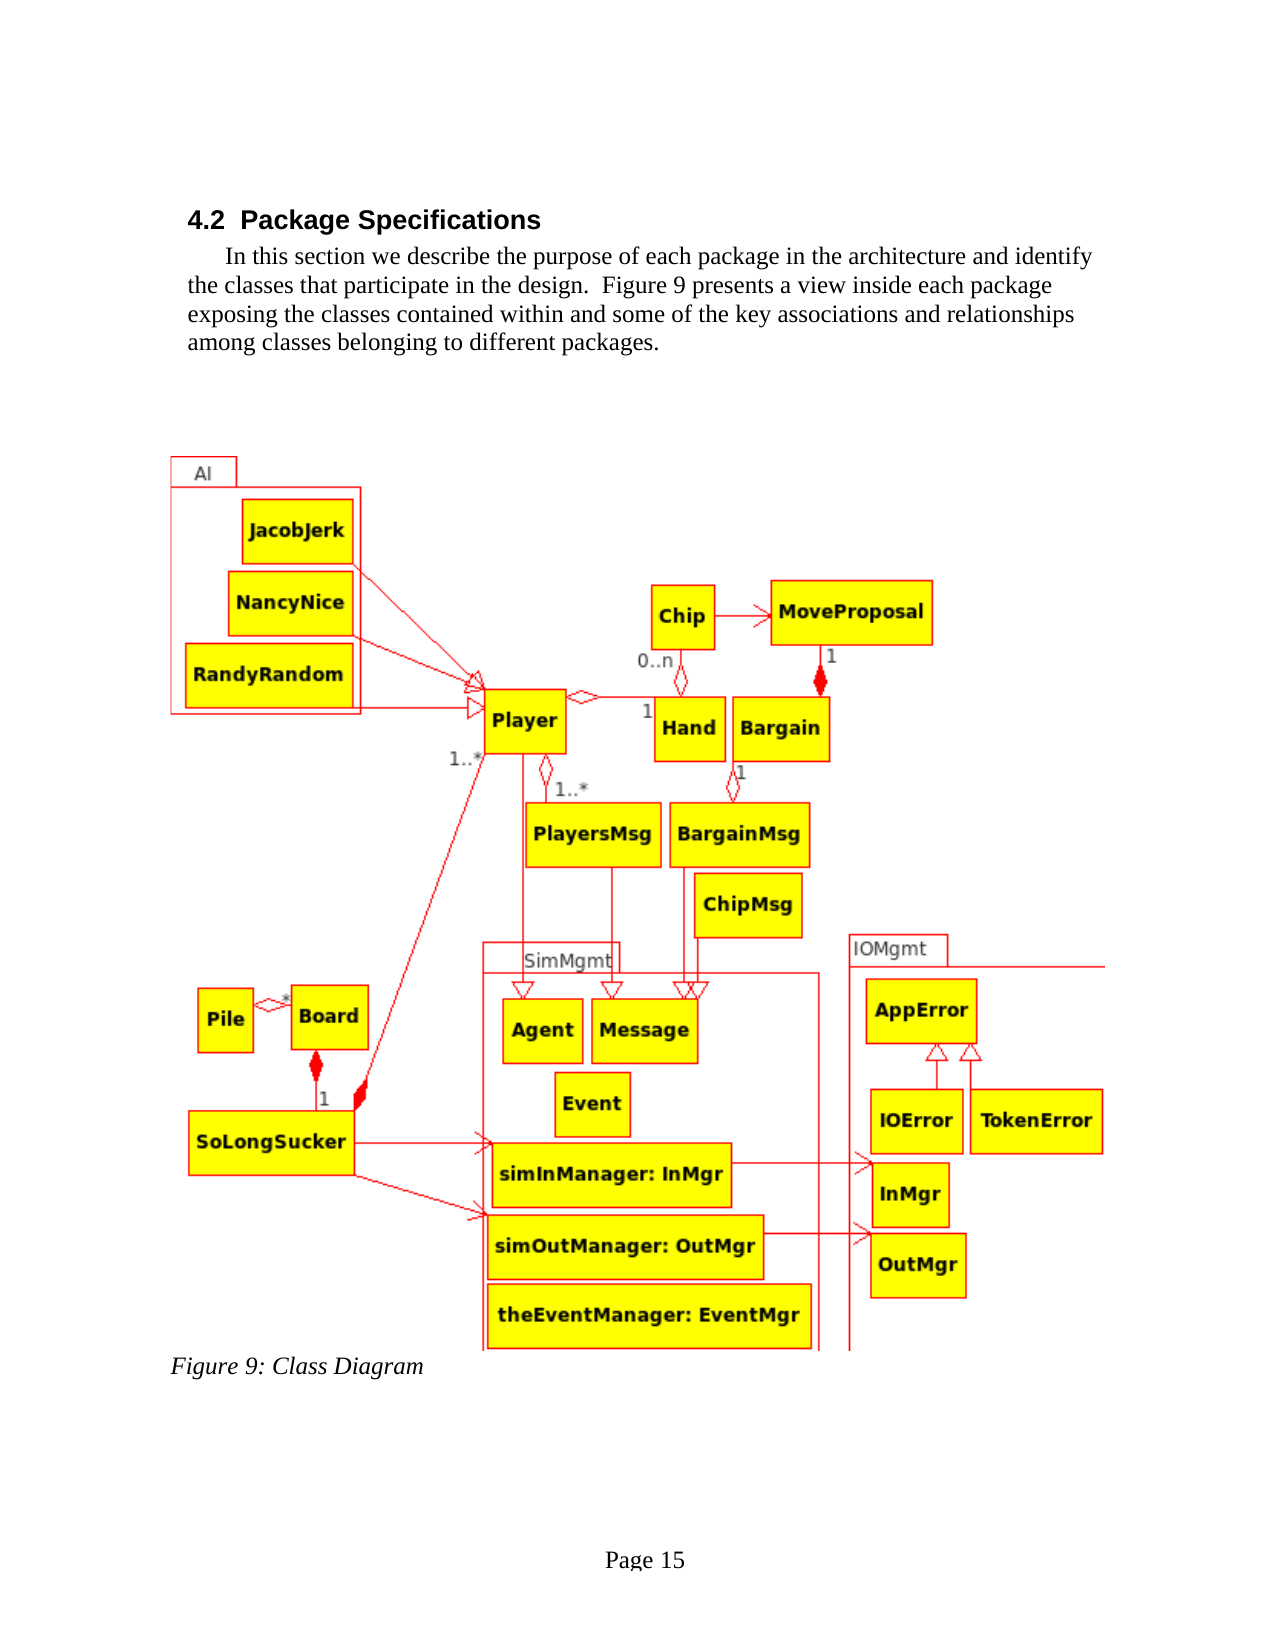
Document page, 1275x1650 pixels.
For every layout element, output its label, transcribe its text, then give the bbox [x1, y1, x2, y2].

picture [170, 456, 1105, 1351]
text In this section we describe the purpose of each package in the architecture and identify the classes that participate in the design. Figure 9 presents a view inside each package exposing the classes contained within and some of the key associations and relationships among classes belonging to different packages. [187, 241, 1125, 356]
text Figure 9: Class Diagram [170, 1351, 1105, 1380]
subtitle 4.2 Package Specifications [187, 204, 1125, 235]
